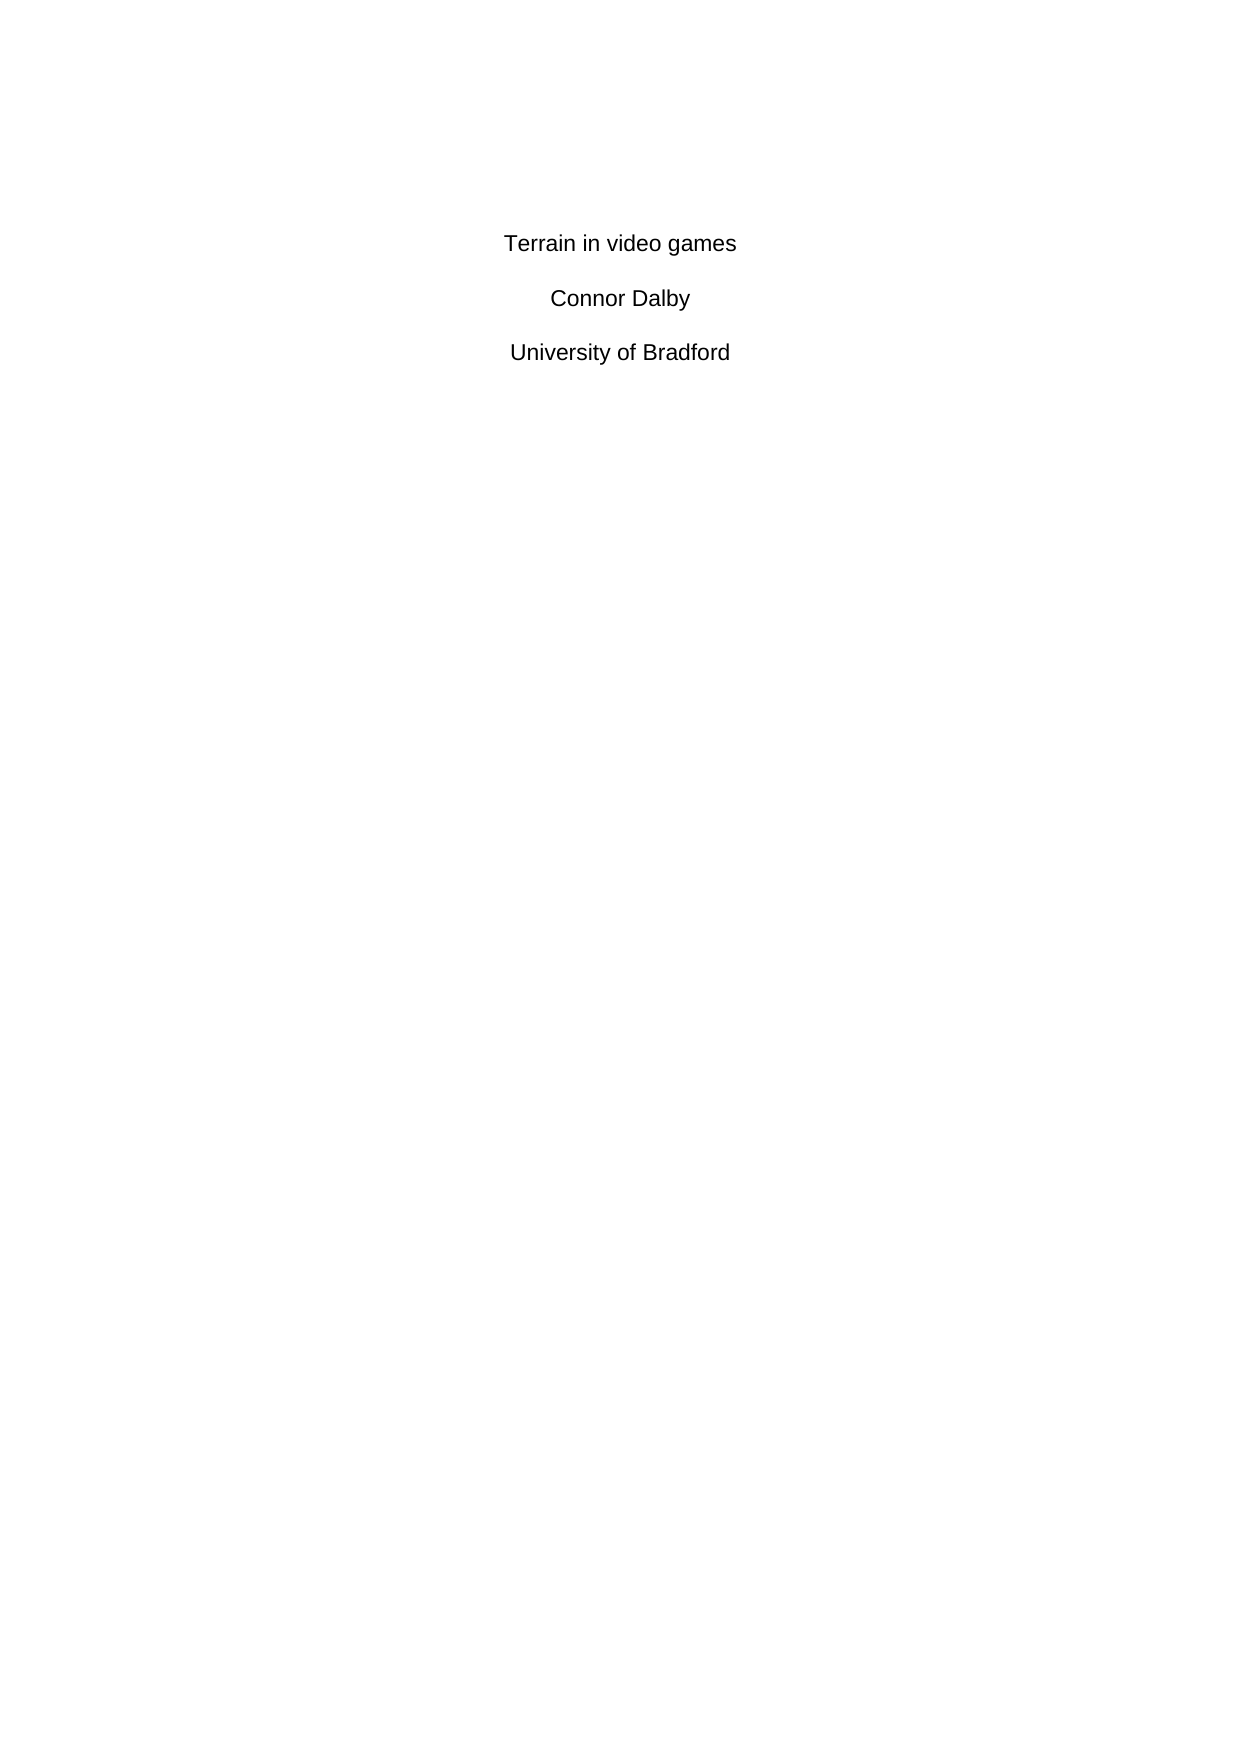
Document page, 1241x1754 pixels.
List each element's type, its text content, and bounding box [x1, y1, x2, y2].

text Terrain in video games [118, 230, 1122, 257]
text University of Bradford [118, 339, 1122, 365]
text Connor Dalby [118, 284, 1122, 311]
